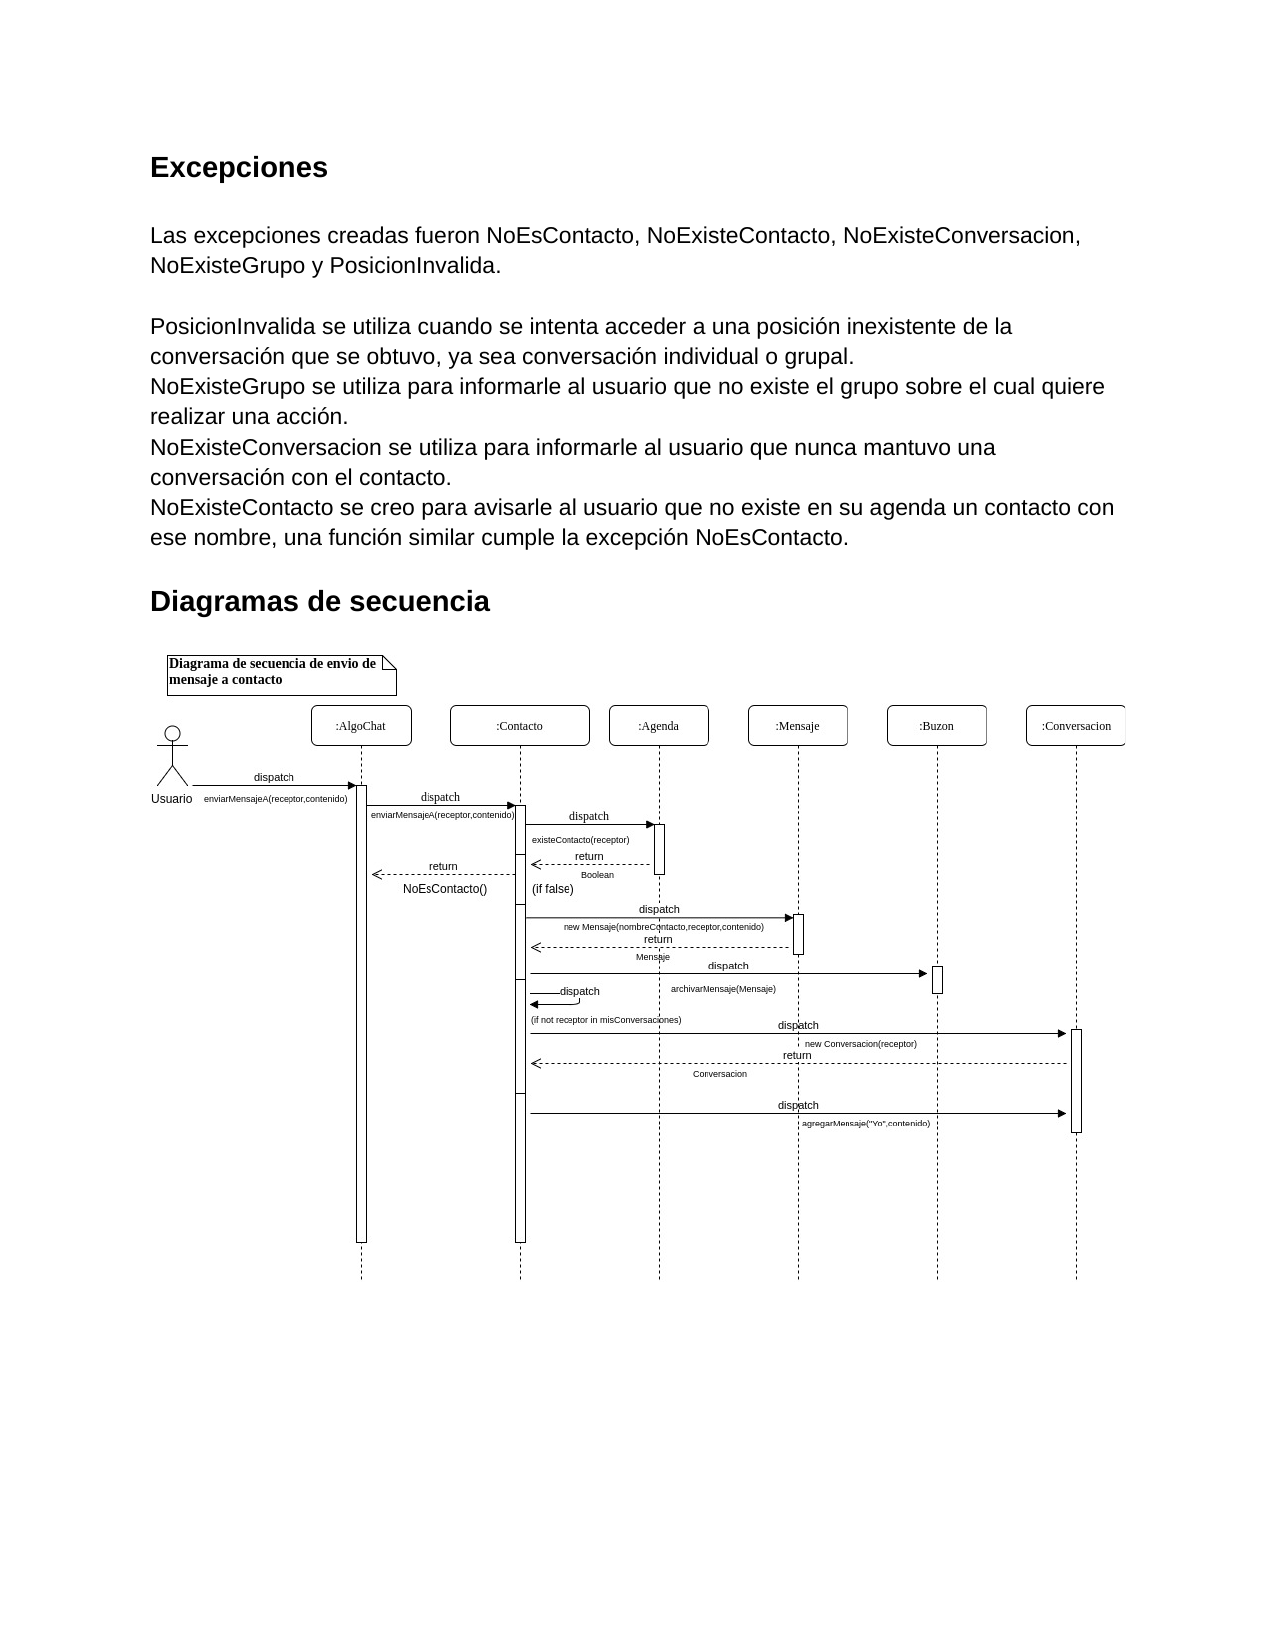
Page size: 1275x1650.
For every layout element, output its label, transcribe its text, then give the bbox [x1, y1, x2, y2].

text Las excepciones creadas fueron NoEsContacto, NoExisteContacto, NoExisteConversacion, NoExisteGrupo y PosicionInvalida. [150, 222, 1125, 279]
text NoExisteGrupo se utiliza para informarle al usuario que no existe el grupo sobre el cual quiere realizar una acción. [150, 373, 1125, 430]
text NoExisteContacto se creo para avisarle al usuario que no existe en su agenda un contacto con ese nombre, una función similar cumple la excepción NoEsContacto. [150, 494, 1125, 551]
text PosicionInvalida se utiliza cuando se intenta acceder a una posición inexistente de la conversación que se obtuvo, ya sea conversación individual o grupal. [150, 313, 1125, 369]
picture [150, 655, 1125, 1282]
text NoExisteConversacion se utiliza para informarle al usuario que nunca mantuvo una conversación con el contacto. [150, 433, 1125, 490]
subtitle Diagramas de secuencia [150, 583, 1125, 617]
subtitle Excepciones [150, 150, 1125, 183]
